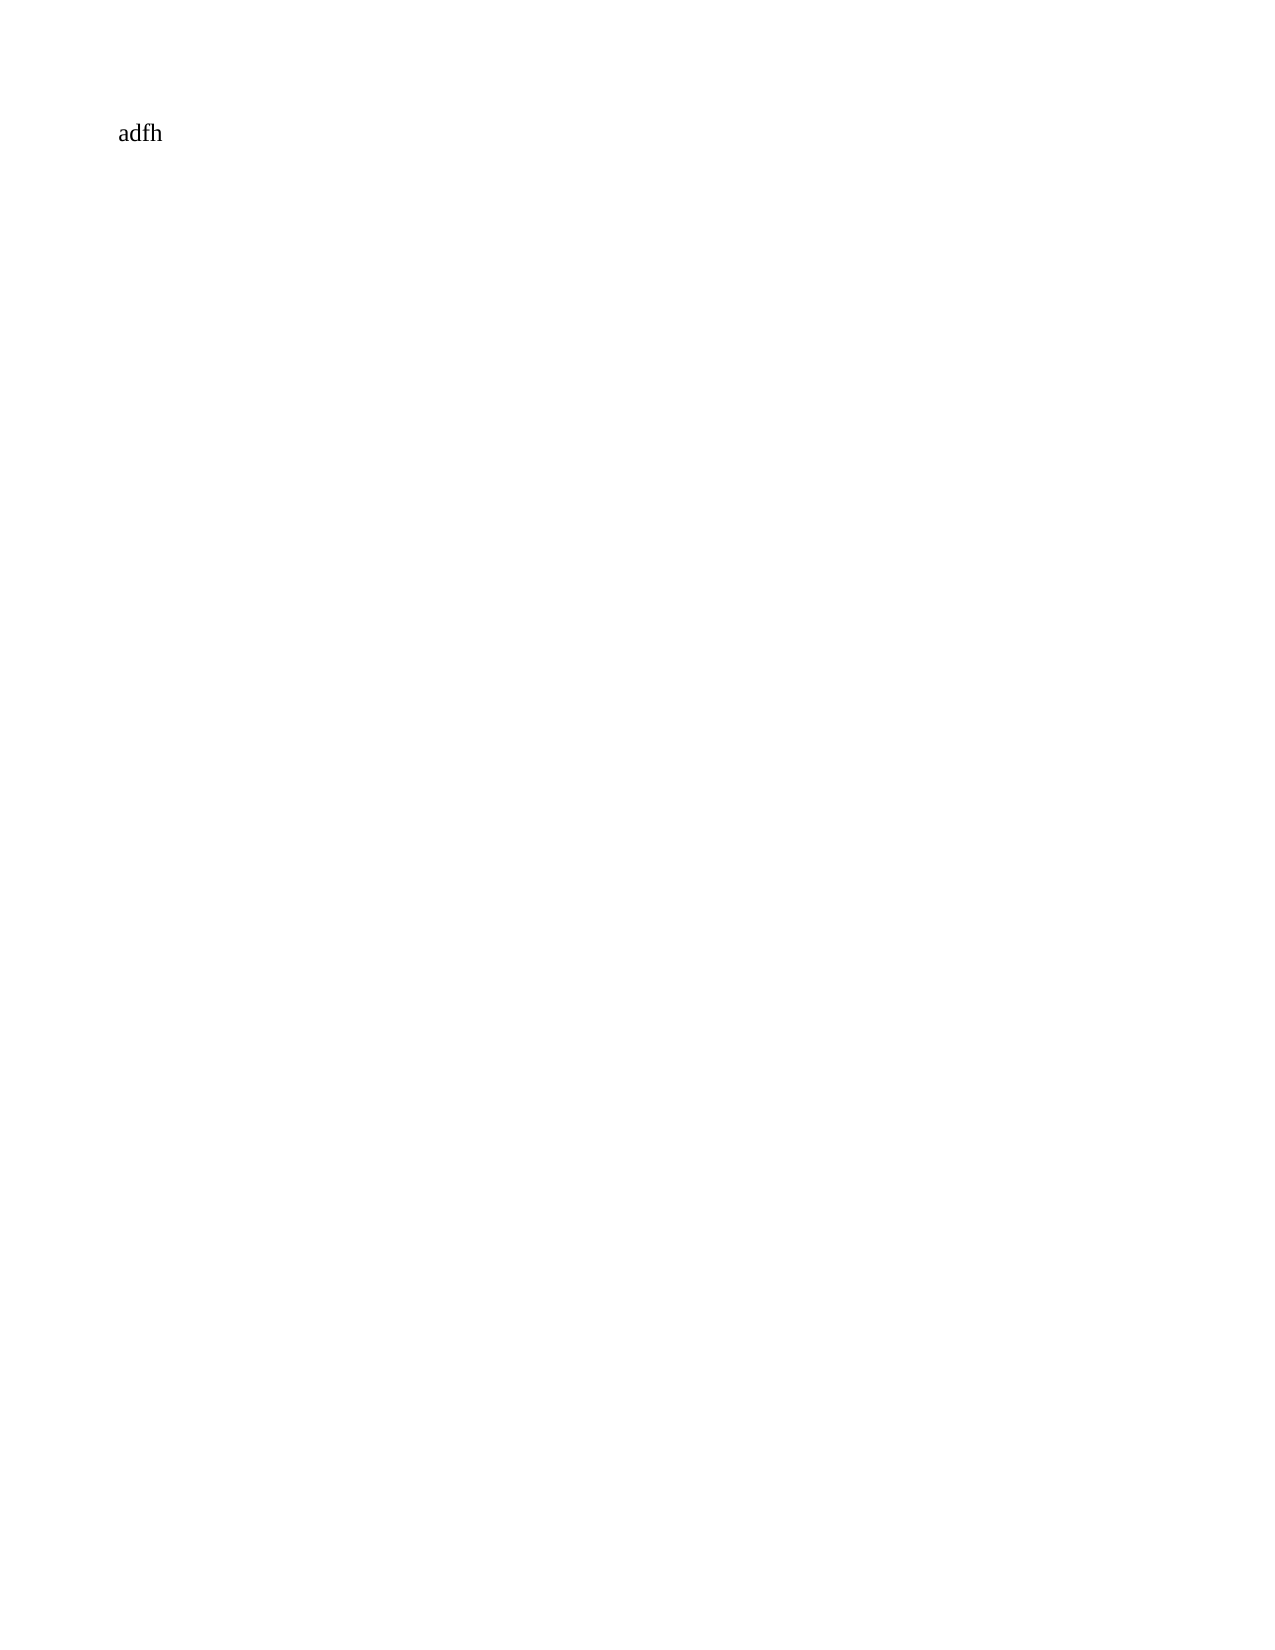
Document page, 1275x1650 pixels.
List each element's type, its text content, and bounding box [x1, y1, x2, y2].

text adfh [118, 118, 1157, 147]
